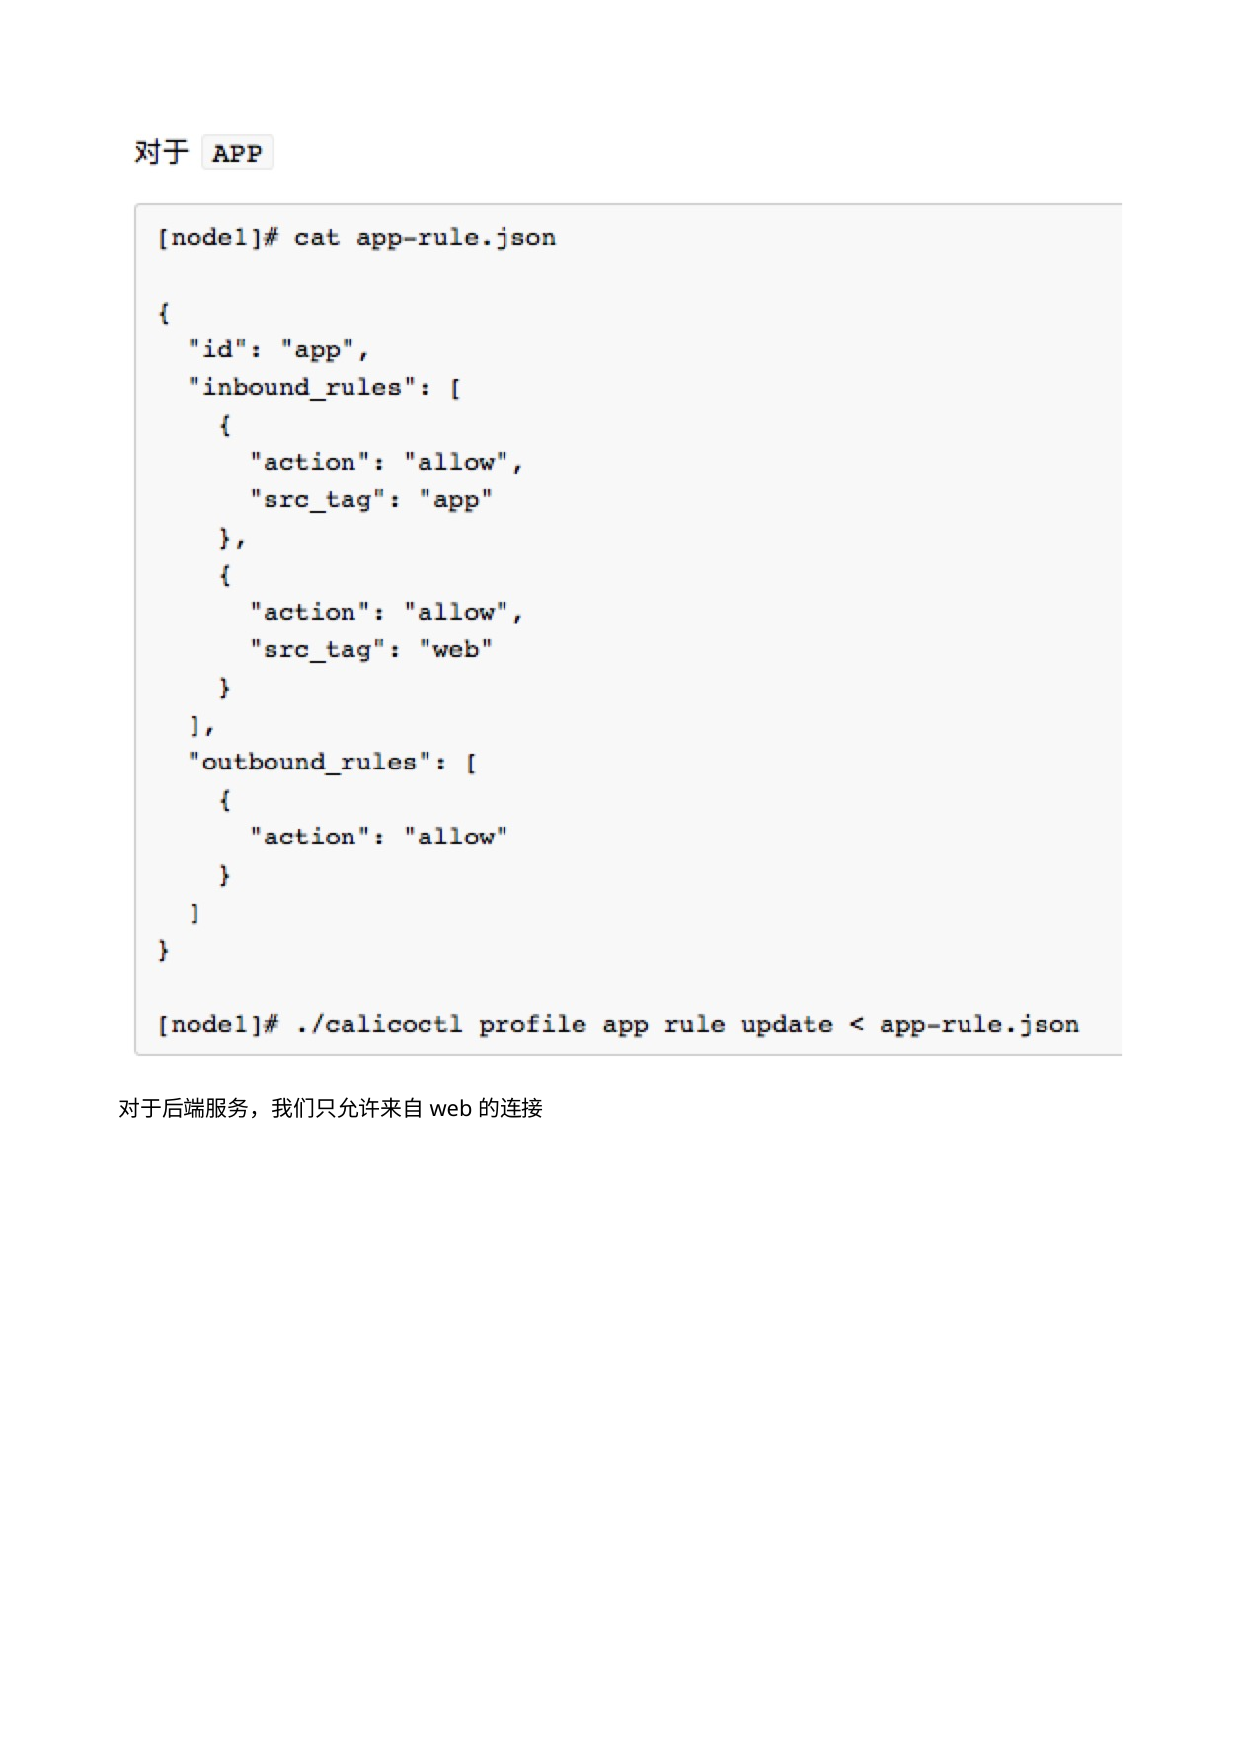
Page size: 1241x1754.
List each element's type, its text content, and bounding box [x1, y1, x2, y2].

text 对于后端服务，我们只允许来自 web 的连接 [118, 1057, 1122, 1123]
picture [118, 118, 1123, 1057]
